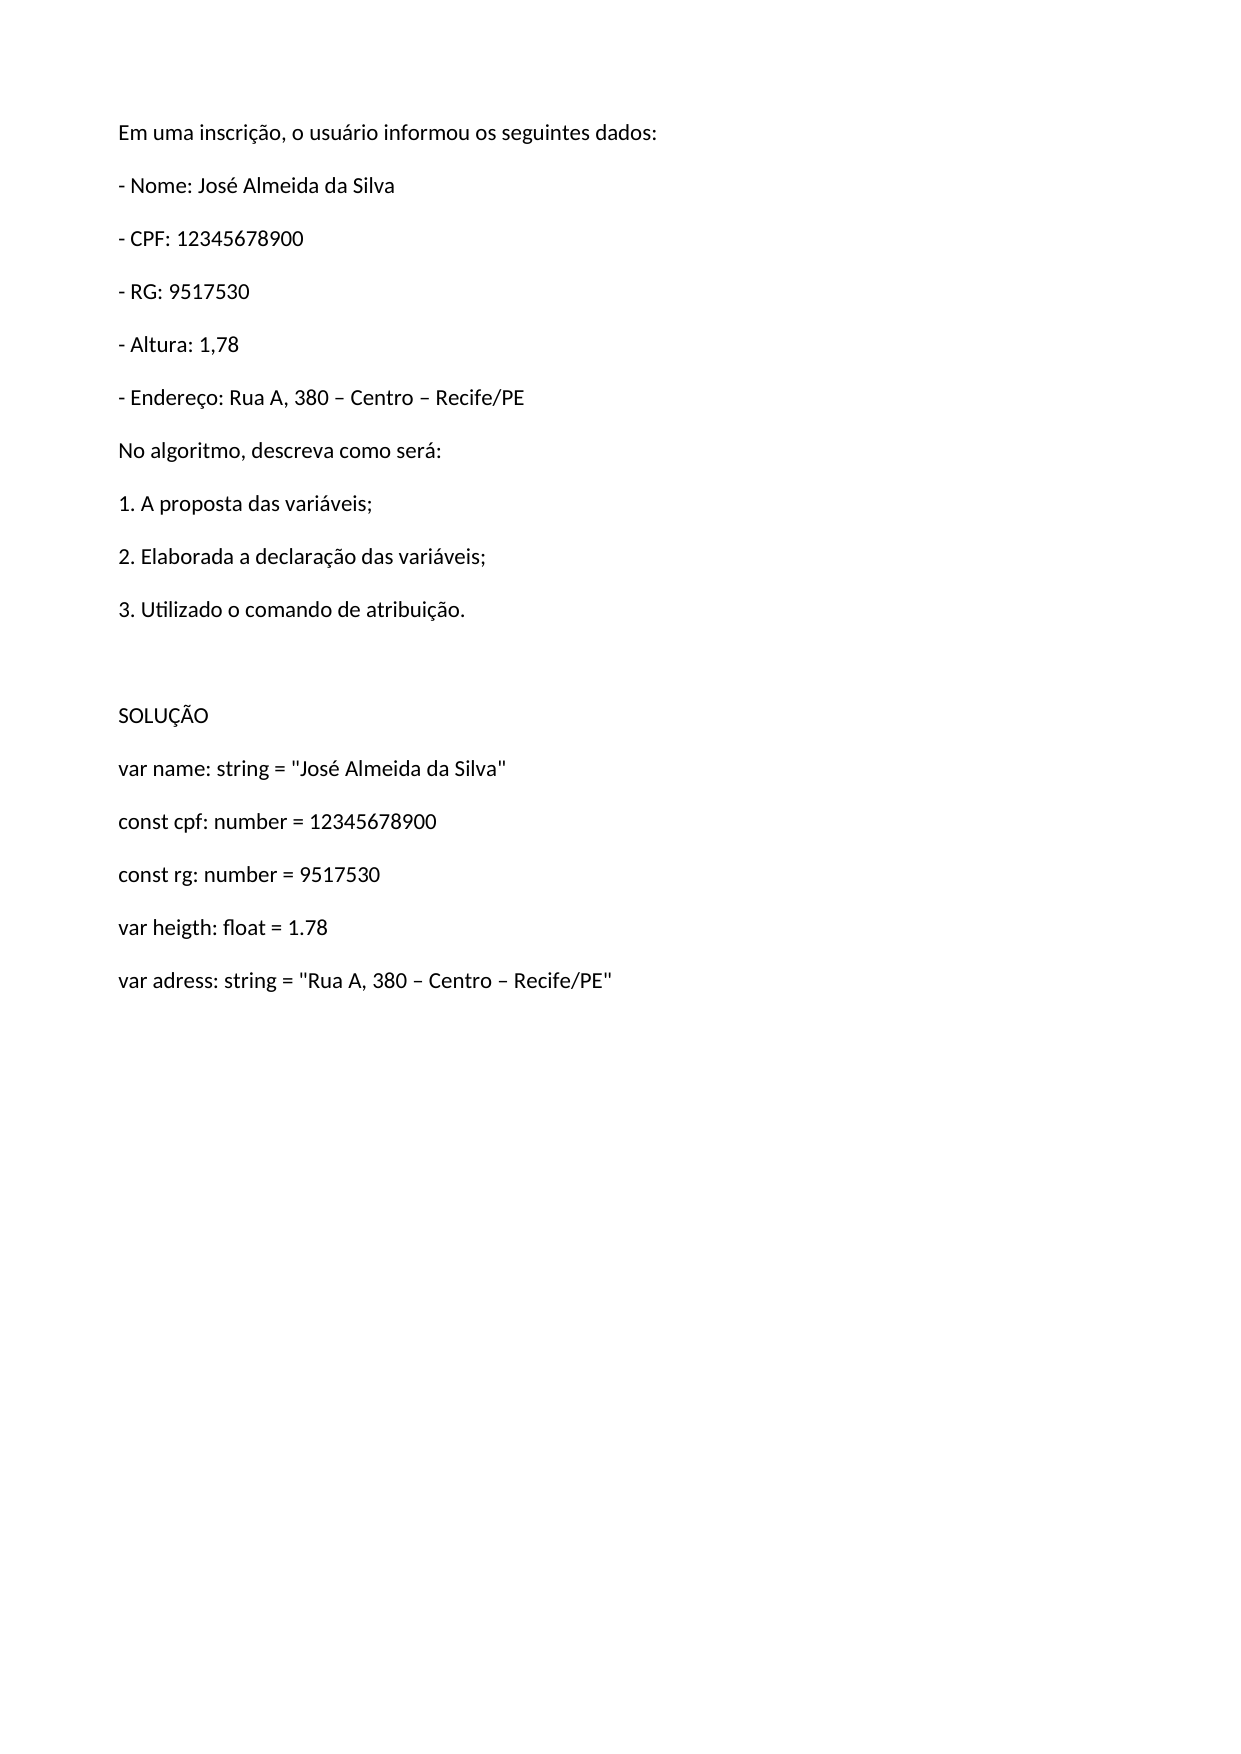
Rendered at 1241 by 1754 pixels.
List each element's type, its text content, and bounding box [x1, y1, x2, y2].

text - RG: 9517530 [118, 277, 1122, 305]
text var adress: string = "Rua A, 380 – Centro – Recife/PE" [118, 966, 1122, 994]
text - Nome: José Almeida da Silva [118, 171, 1122, 199]
text var heigth: float = 1.78 [118, 913, 1122, 941]
text 2. Elaborada a declaração das variáveis; [118, 542, 1122, 570]
text 3. Utilizado o comando de atribuição. [118, 595, 1122, 623]
text - Altura: 1,78 [118, 330, 1122, 358]
text - Endereço: Rua A, 380 – Centro – Recife/PE [118, 383, 1122, 411]
text var name: string = "José Almeida da Silva" [118, 754, 1122, 782]
text Em uma inscrição, o usuário informou os seguintes dados: [118, 118, 1122, 146]
text 1. A proposta das variáveis; [118, 489, 1122, 517]
text - CPF: 12345678900 [118, 224, 1122, 252]
text No algoritmo, descreva como será: [118, 436, 1122, 464]
text const rg: number = 9517530 [118, 860, 1122, 888]
text const cpf: number = 12345678900 [118, 807, 1122, 835]
text SOLUÇÃO [118, 701, 1122, 729]
